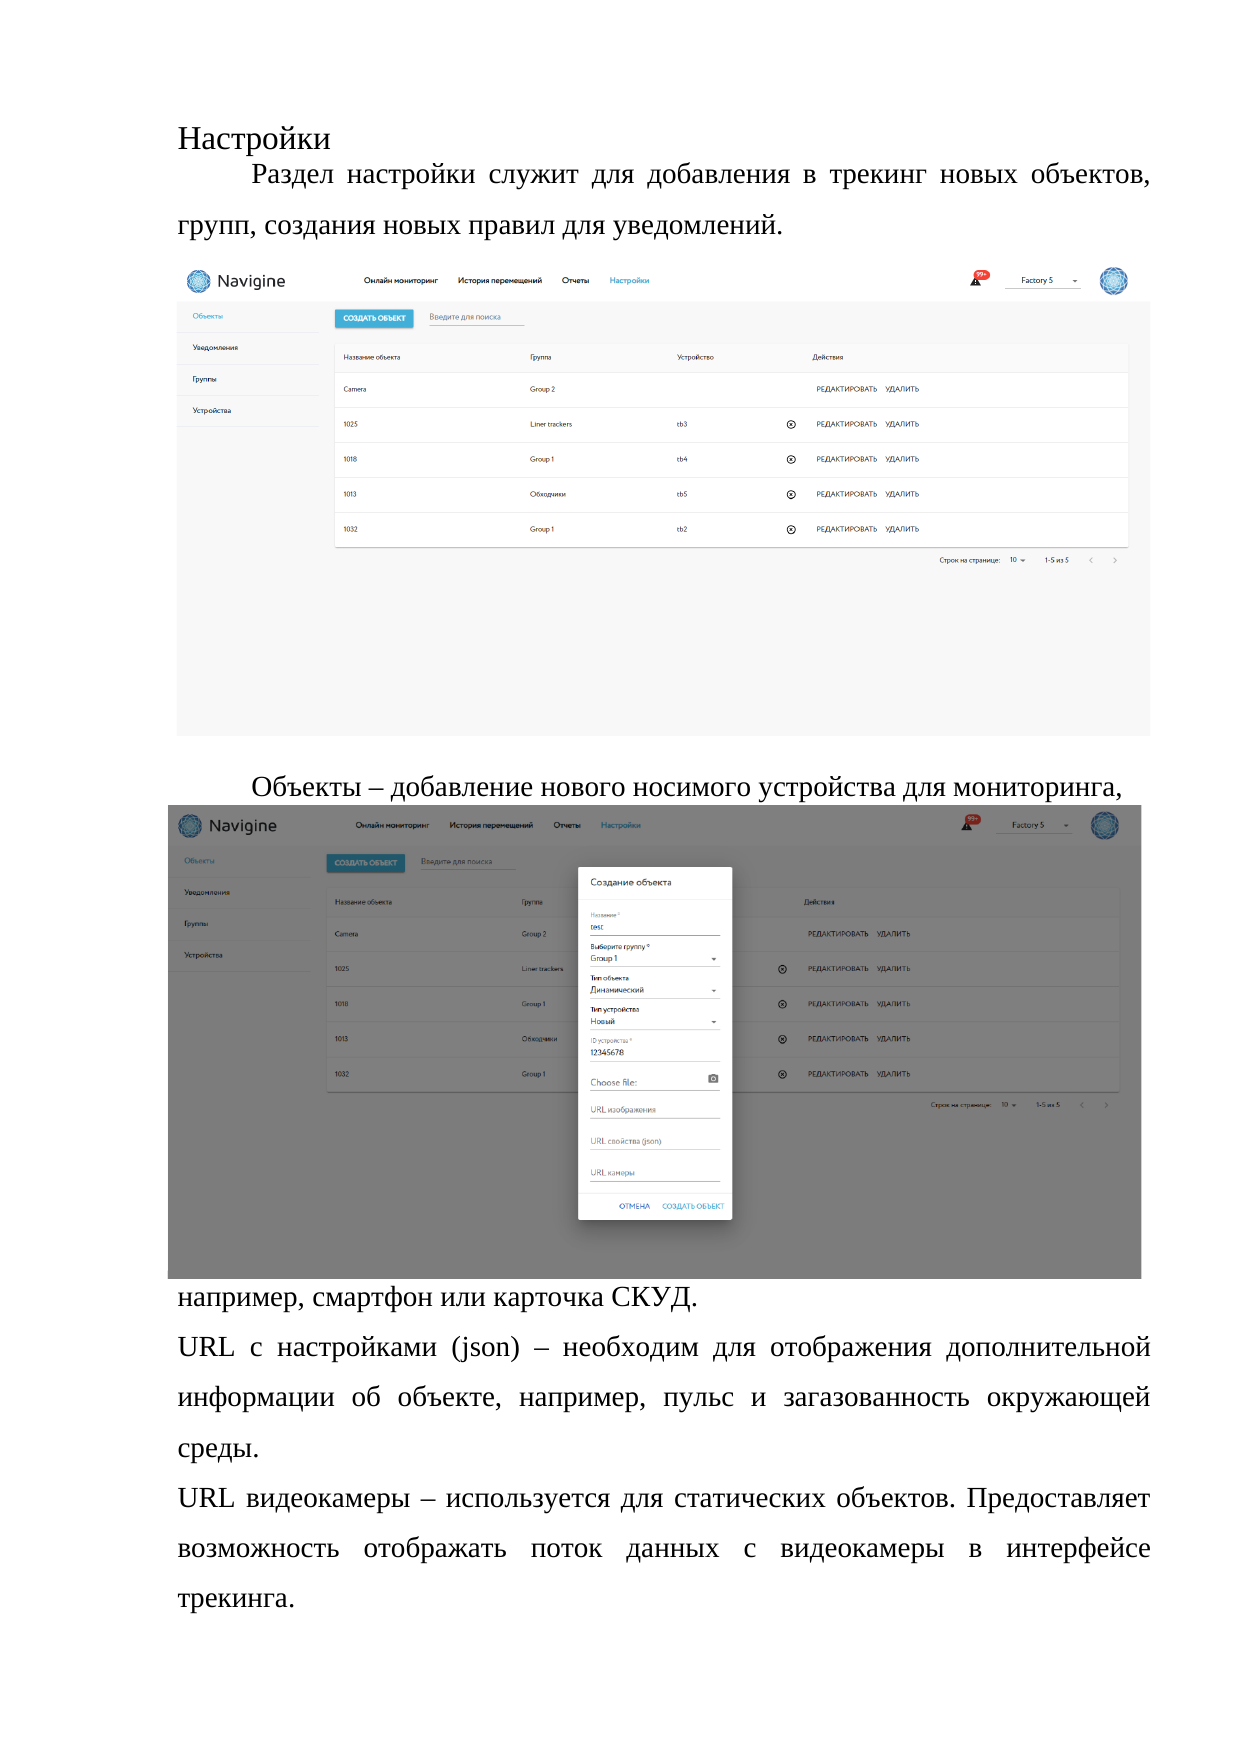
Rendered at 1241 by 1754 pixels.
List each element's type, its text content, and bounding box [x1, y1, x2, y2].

picture [167, 805, 1142, 1279]
subtitle Настройки [177, 118, 1152, 156]
text URL видеокамеры – используется для статических объектов. Предоставляет возможность отображать поток данных с видеокамеры в интерфейсе трекинга. [177, 1480, 1152, 1614]
text URL с настройками (json) – необходим для отображения дополнительной информации об объекте, например, пульс и загазованность окружающей среды. [177, 1329, 1152, 1463]
text Раздел настройки служит для добавления в трекинг новых объектов, групп, создания новых правил для уведомлений. [177, 156, 1152, 240]
text Объекты – добавление нового носимого устройства для мониторинга, например, смартфон или карточка СКУД. [177, 257, 1152, 1312]
picture [176, 261, 1151, 736]
